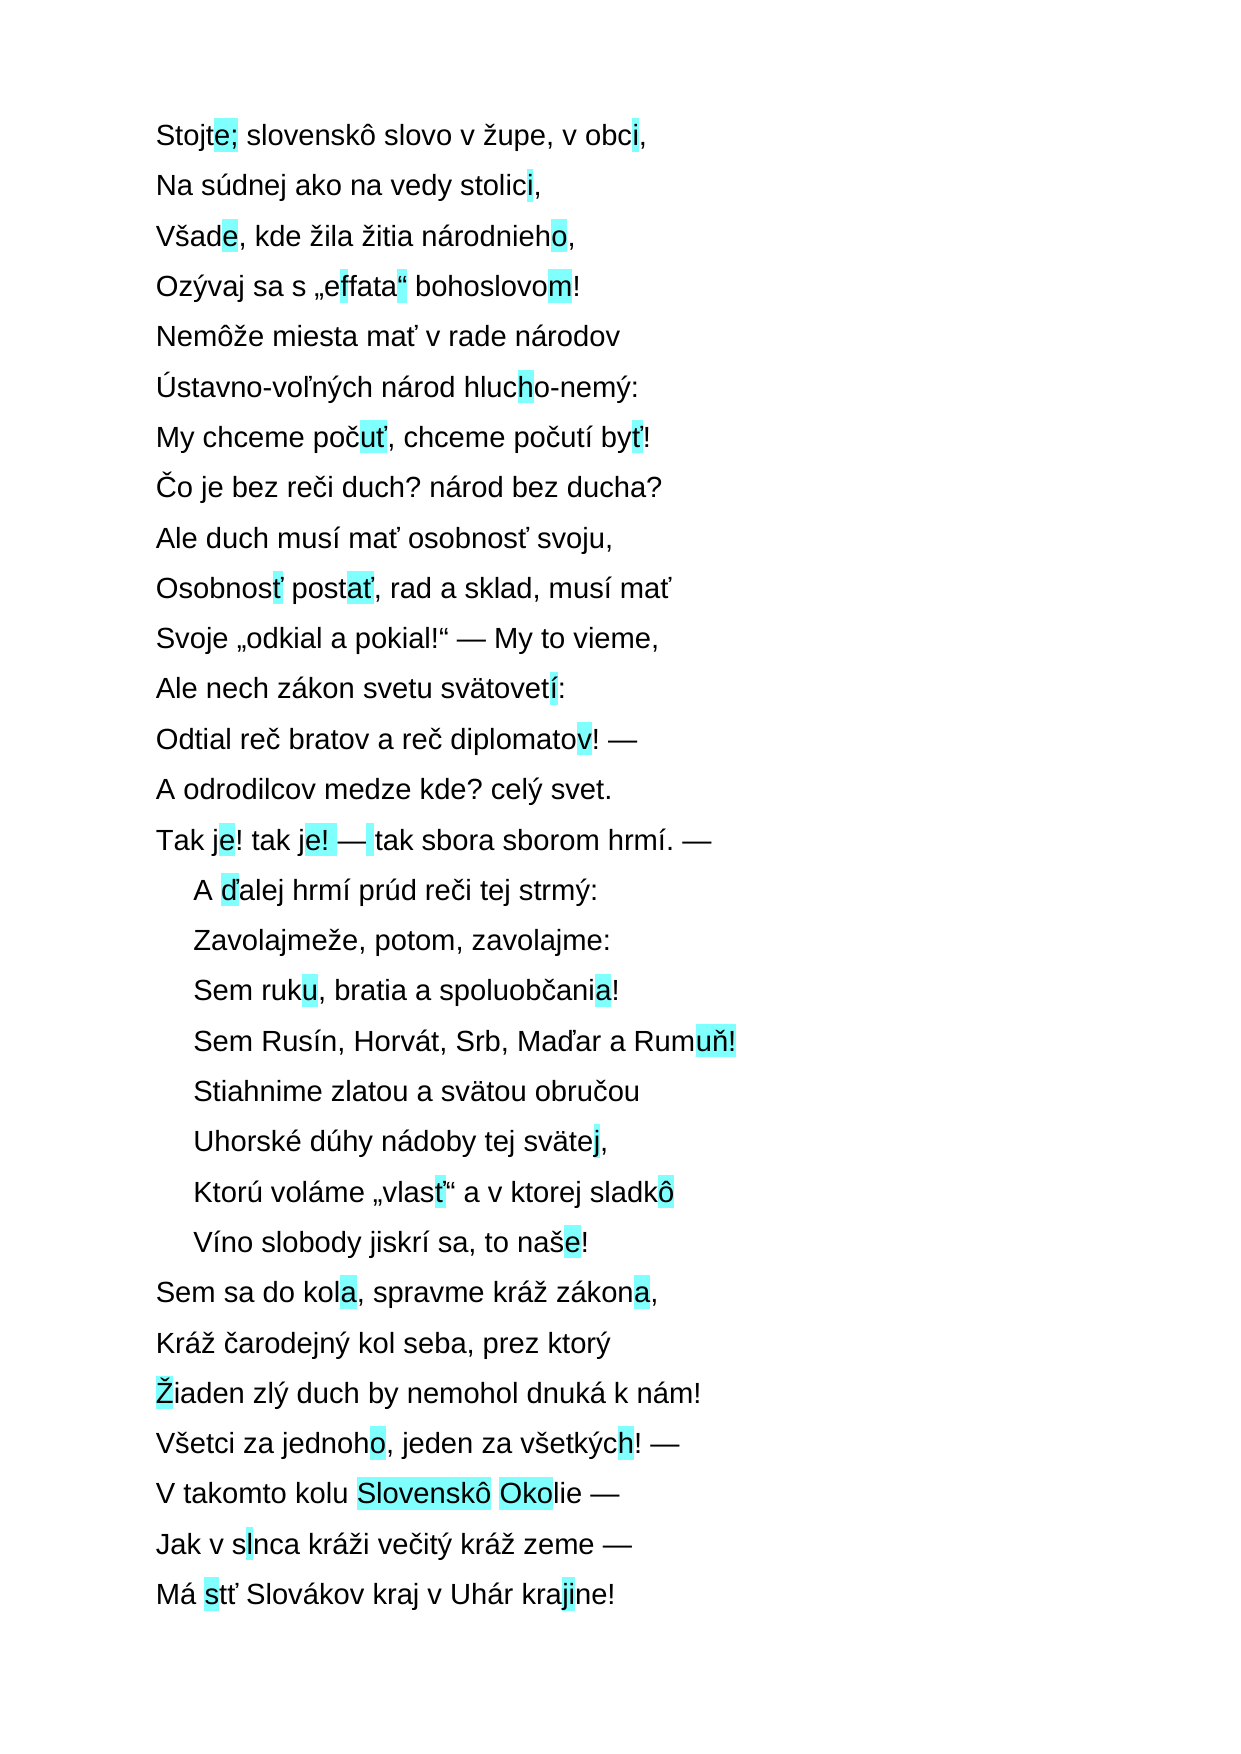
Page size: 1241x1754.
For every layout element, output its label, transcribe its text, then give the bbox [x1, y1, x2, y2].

text Nemôže miesta mať v rade národov [156, 319, 1084, 353]
text Zavolajmeže, potom, zavolajme: [156, 923, 1084, 957]
text My chceme počuť, chceme počutí byť! [156, 420, 1084, 453]
text Ústavno-voľných národ hlucho-nemý: [156, 370, 1084, 403]
text Sem Rusín, Horvát, Srb, Maďar a Rumuň! [156, 1024, 1084, 1057]
text Všade, kde žila žitia národnieho, [156, 219, 1084, 252]
text Ozývaj sa s „effata“ bohoslovom! [156, 269, 1084, 303]
text Má stť Slovákov kraj v Uhár krajine! [156, 1577, 1084, 1611]
text Tak je! tak je! — tak sbora sborom hrmí. — [156, 822, 1084, 856]
text Čo je bez reči duch? národ bez ducha? [156, 470, 1084, 504]
text Kráž čarodejný kol seba, prez ktorý [156, 1326, 1084, 1359]
text A odrodilcov medze kde? celý svet. [156, 772, 1084, 806]
text Ktorú voláme „vlasť“ a v ktorej sladkô [156, 1175, 1084, 1208]
text Odtial reč bratov a reč diplomatov! — [156, 722, 1084, 755]
text A ďalej hrmí prúd reči tej strmý: [156, 873, 1084, 906]
text Uhorské dúhy nádoby tej svätej, [156, 1124, 1084, 1158]
text Víno slobody jiskrí sa, to naše! [156, 1225, 1084, 1258]
text Žiaden zlý duch by nemohol dnuká k nám! [156, 1376, 1084, 1409]
text Ale nech zákon svetu svätovetí: [156, 672, 1084, 705]
text Stiahnime zlatou a svätou obručou [156, 1074, 1084, 1108]
text Jak v slnca kráži večitý kráž zeme — [156, 1527, 1084, 1560]
text Sem sa do kola, spravme kráž zákona, [156, 1275, 1084, 1309]
text Osobnosť postať, rad a sklad, musí mať [156, 571, 1084, 604]
text Na súdnej ako na vedy stolici, [156, 168, 1084, 202]
text Ale duch musí mať osobnosť svoju, [156, 521, 1084, 554]
text V takomto kolu Slovenskô Okolie — [156, 1477, 1084, 1510]
text Svoje „odkial a pokial!“ — My to vieme, [156, 621, 1084, 655]
text Stojte; slovenskô slovo v župe, v obci, [156, 118, 1084, 152]
text Sem ruku, bratia a spoluobčania! [156, 973, 1084, 1007]
text Všetci za jednoho, jeden za všetkých! — [156, 1426, 1084, 1460]
